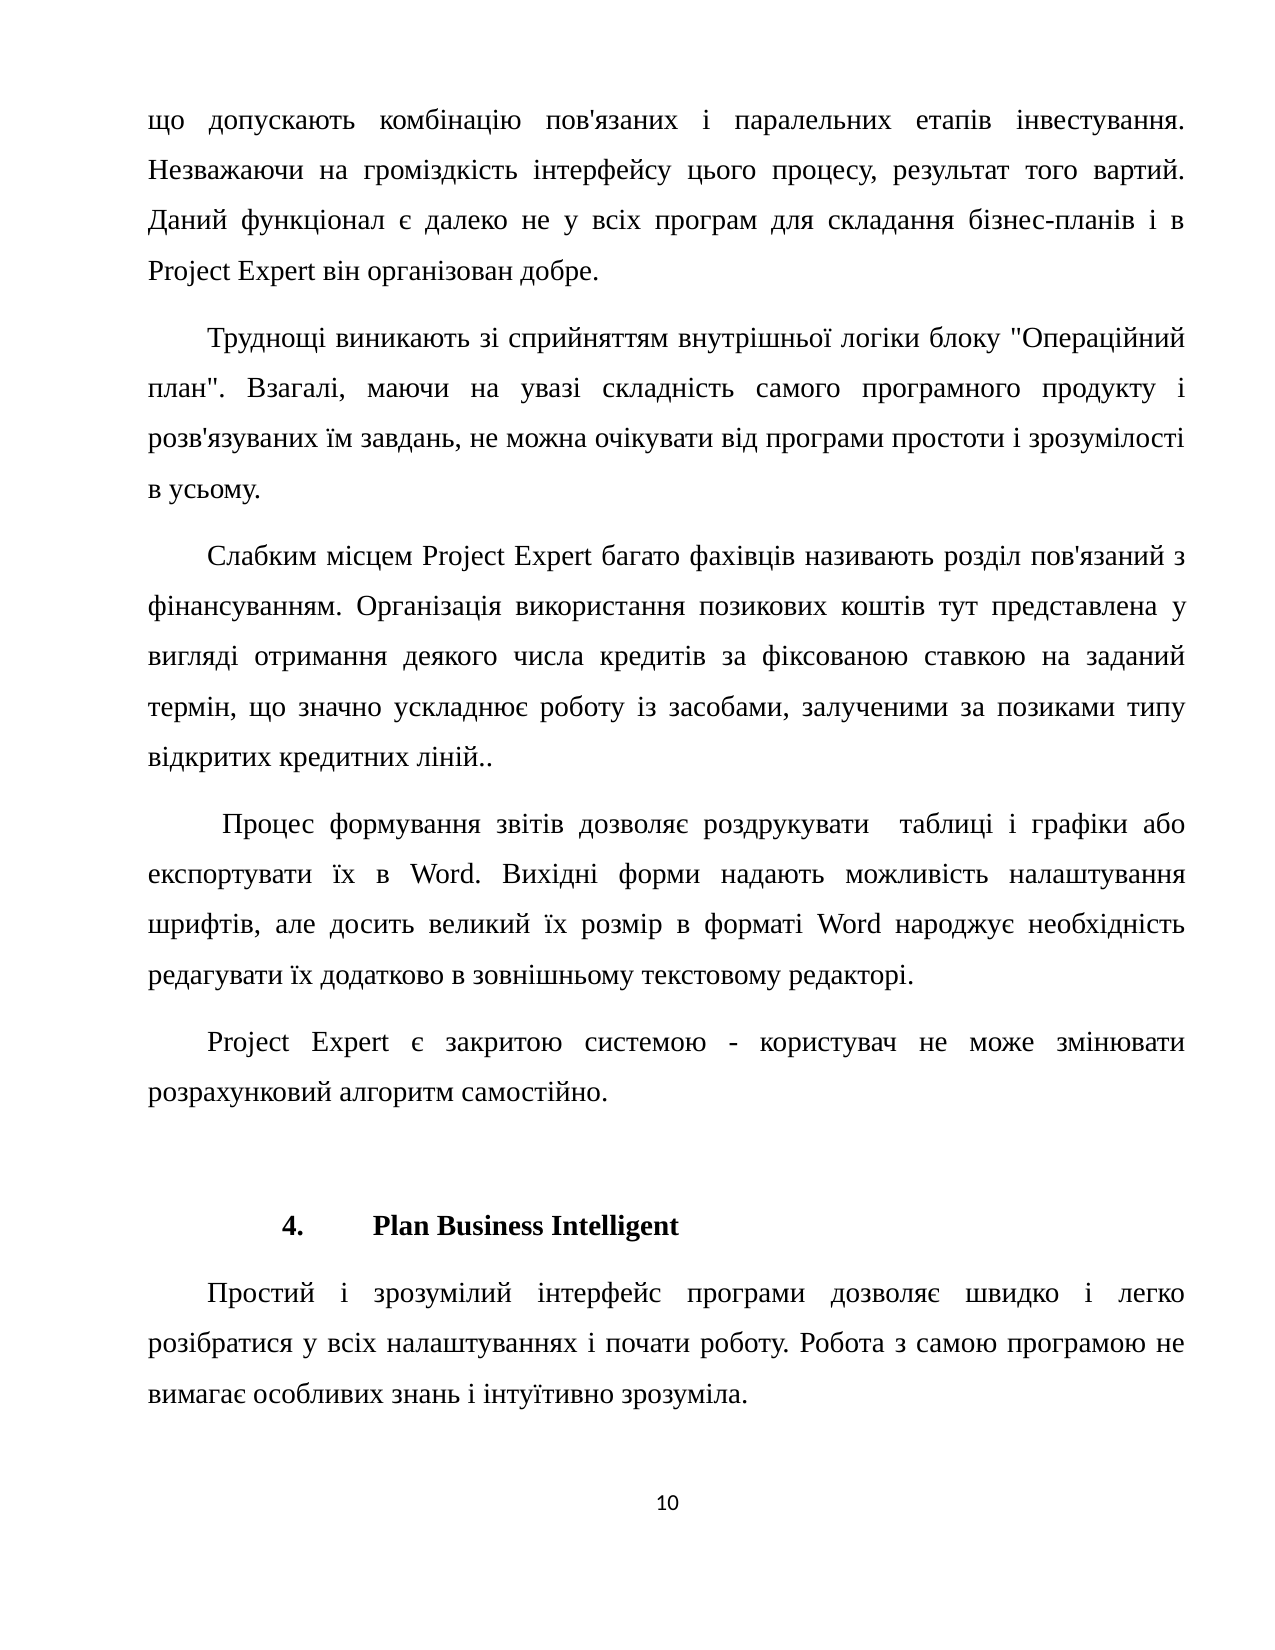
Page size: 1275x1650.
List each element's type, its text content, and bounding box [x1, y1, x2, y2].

list Plan Business Intelligent [223, 1208, 1186, 1242]
text що допускають комбінацію пов'язаних і паралельних етапів інвестування. Незважаючи на громіздкість інтерфейсу цього процесу, результат того вартий. Даний функціонал є далеко не у всіх програм для складання бізнес-планів і в Project Expert він організован добре. [148, 102, 1186, 286]
text Простий і зрозумілий інтерфейс програми дозволяє швидко і легко розібратися у всіх налаштуваннях і почати роботу. Робота з самою програмою не вимагає особливих знань і інтуїтивно зрозуміла. [148, 1275, 1186, 1409]
text Слабким місцем Project Expert багато фахівців називають розділ пов'язаний з фінансуванням. Організація використання позикових коштів тут представлена ​​у вигляді отримання деякого числа кредитів за фіксованою ставкою на заданий термін, що значно ускладнює роботу із засобами, залученими за позиками типу відкритих кредитних ліній.. [148, 538, 1186, 772]
text Процес формування звітів дозволяє роздрукувати таблиці і графіки або експортувати їх в Word. Вихідні форми надають можливість налаштування шрифтів, але досить великий їх розмір в форматі Word народжує необхідність редагувати їх додатково в зовнішньому текстовому редакторі. [148, 806, 1186, 990]
text Труднощі виникають зі сприйняттям внутрішньої логіки блоку "Операційний план". Взагалі, маючи на увазі складність самого програмного продукту і розв'язуваних їм завдань, не можна очікувати від програми простоти і зрозумілості в усьому. [148, 320, 1186, 504]
text Project Expert є закритою системою - користувач не може змінювати розрахунковий алгоритм самостійно. [148, 1024, 1186, 1108]
